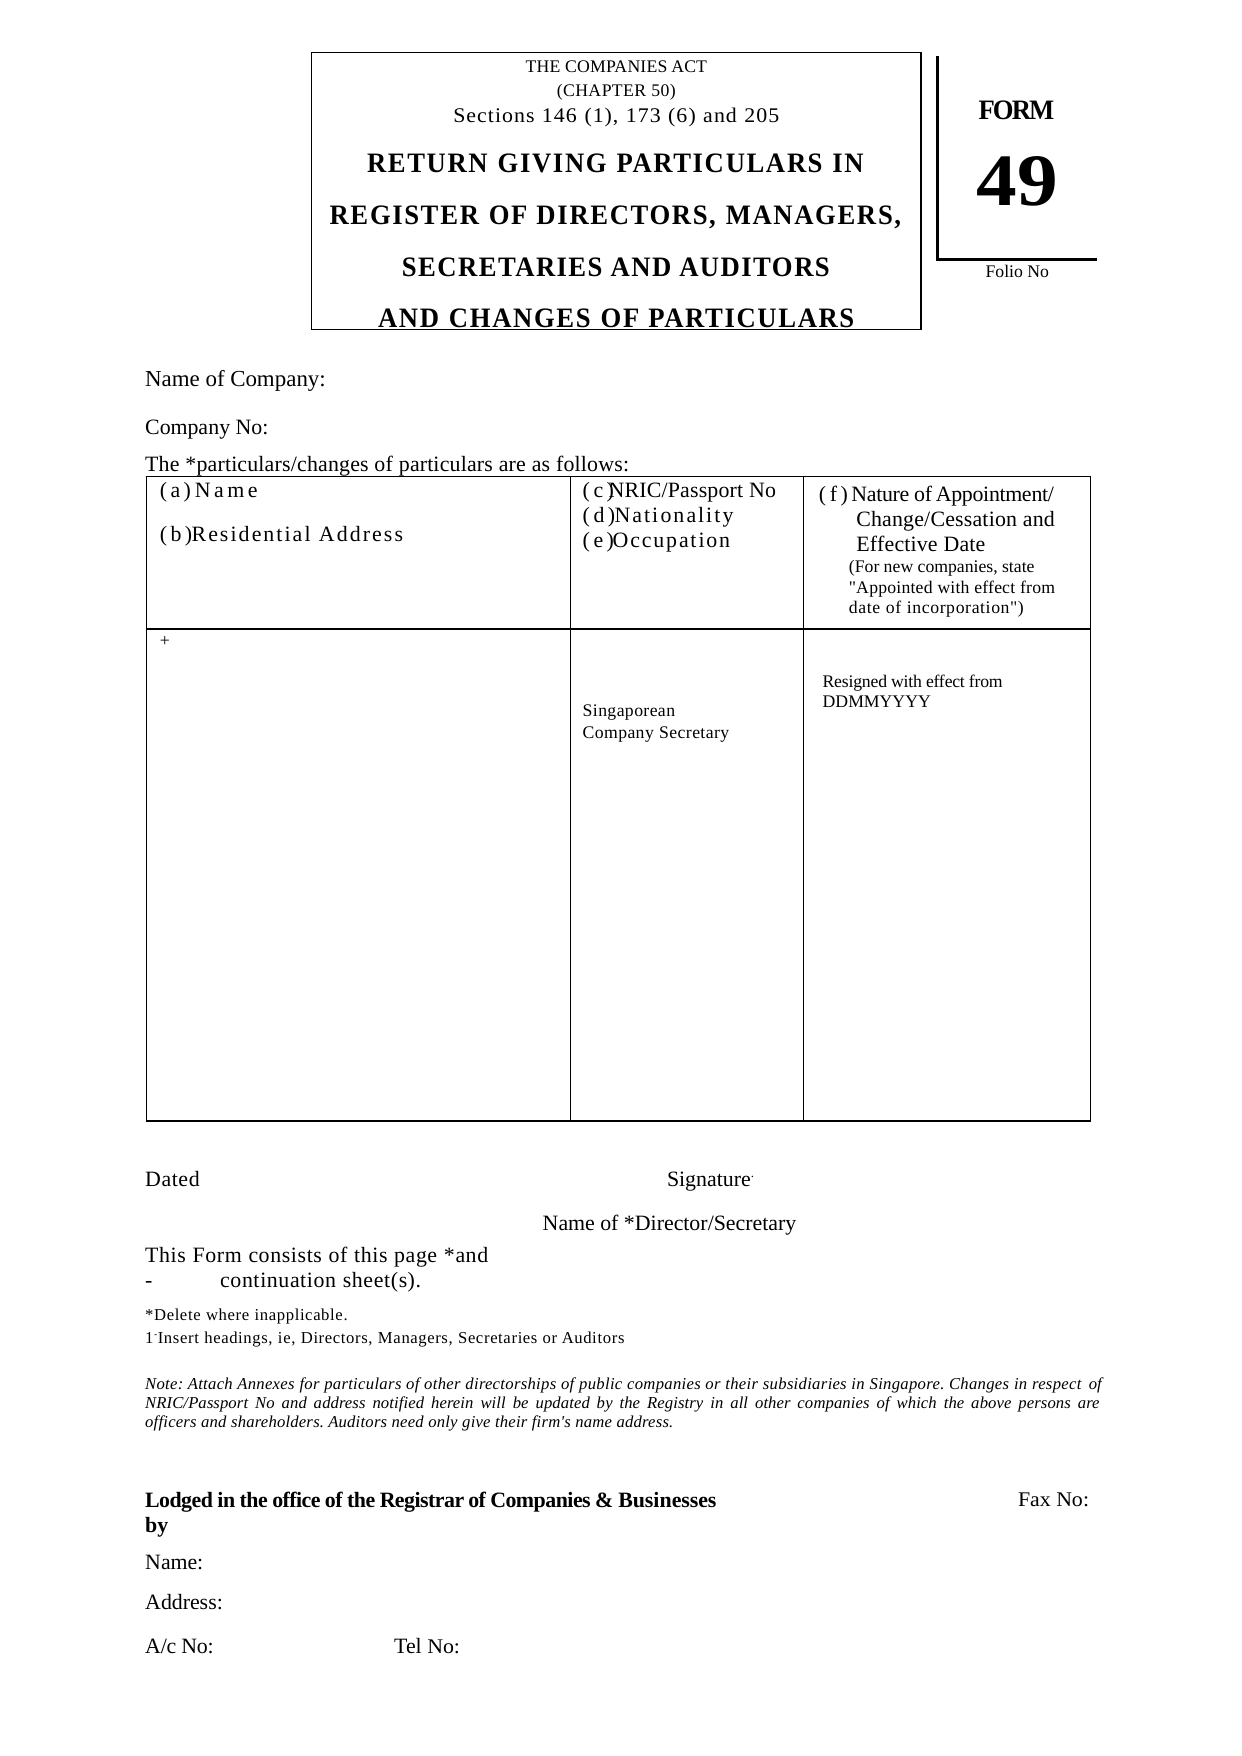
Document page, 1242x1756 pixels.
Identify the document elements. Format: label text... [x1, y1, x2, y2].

table_header NRIC/Passport No Nationality Occupation [571, 477, 803, 628]
table_header Nature of Appointment/ Change/Cessation and Effective Date (For new companies, state "Appointed with effect from date of incorporation") [804, 477, 1090, 628]
text The *particulars/changes of particulars are as follows: [145, 451, 1103, 476]
text Name of Company: <o.name> [145, 365, 1103, 392]
table_header Name Residential Address [147, 477, 570, 628]
text Address: [145, 1589, 729, 1614]
table_header Signature. Name of *Director/Secretary <get_secretary(o.id)> [492, 1166, 1097, 1305]
table_cell [922, 258, 937, 329]
table_header [922, 52, 937, 56]
text 1-Insert headings, ie, Directors, Managers, Secretaries or Auditors [145, 1328, 1103, 1347]
table_cell FORM 49 [939, 56, 1097, 258]
text A/c No: Tel No: [145, 1633, 729, 1658]
text Note: Attach Annexes for particulars of other directorships of public companies or their subsidiaries in Singapore. Changes in respect of NRIC/Passport No and address notified herein will be updated by the Registry in all other companies of which the above persons are officers and shareholders. Auditors need only give their firm's name address. [145, 1373, 1103, 1431]
table_header Dated <get_datenow()> This Form consists of this page *and - continuation sheet(s). [145, 1166, 492, 1305]
text *Delete where inapplicable. [145, 1305, 1103, 1324]
table_cell <get_director1(o.id)['nric']> Singaporean Company Secretary [571, 630, 803, 1120]
table_cell Resigned with effect from DDMMYYYY [804, 630, 1090, 1120]
table_cell Folio No [937, 261, 1097, 329]
table_cell + <get_director1(o.id)['name']> <get_partner_street(get_director1(o.id)['id'])> <get_partner_street2(get_director1(o.id)['id'])> <get_partner_country(get_director1(o.id)['id'])> <get_partner_zip(get_director1(o.id)['id'])> [147, 630, 570, 1120]
text Fax No: [1018, 1487, 1103, 1511]
text Company No: <o.uen> [145, 414, 1103, 439]
table_cell THE COMPANIES ACT (CHAPTER 50) Sections 146 (1), 173 (6) and 205 RETURN GIVING PARTICULARS IN REGISTER OF DIRECTORS, MANAGERS, SECRETARIES AND AUDITORS AND CHANGES OF PARTICULARS [312, 56, 920, 329]
text Name: [145, 1549, 729, 1574]
table_cell [922, 56, 936, 258]
table_header [937, 52, 1097, 56]
text Lodged in the office of the Registrar of Companies & Businesses by [145, 1487, 729, 1538]
